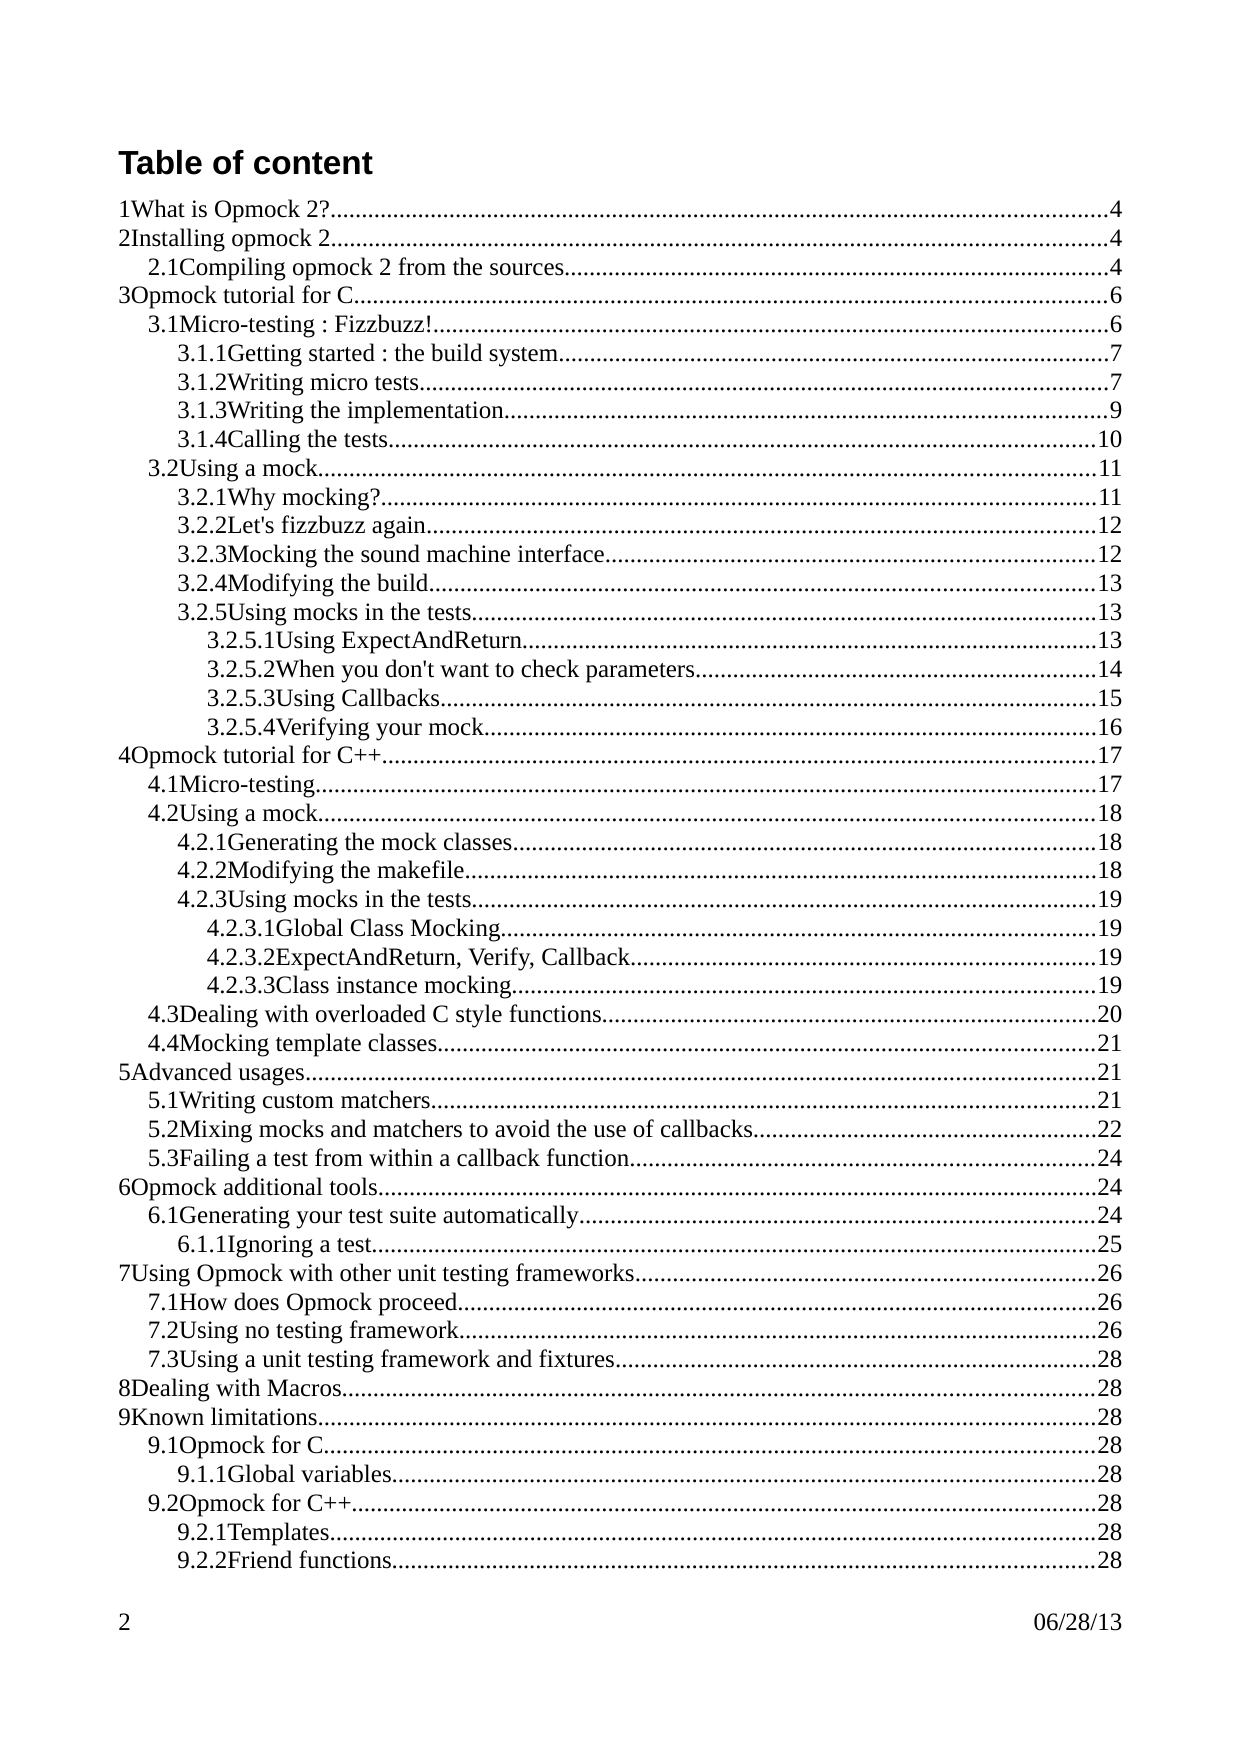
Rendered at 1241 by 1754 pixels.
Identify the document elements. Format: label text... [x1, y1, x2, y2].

text 9Known limitations 28 [118, 1402, 1122, 1430]
text 6.1Generating your test suite automatically 24 [148, 1200, 1122, 1229]
text 7.3Using a unit testing framework and fixtures 28 [148, 1344, 1122, 1373]
text 3Opmock tutorial for C 6 [118, 280, 1122, 309]
text 5Advanced usages 21 [118, 1057, 1122, 1085]
text 3.2.5.3Using Callbacks 15 [207, 683, 1122, 712]
text 3.2.5.4Verifying your mock 16 [207, 712, 1122, 740]
text 5.2Mixing mocks and matchers to avoid the use of callbacks 22 [148, 1114, 1122, 1143]
text 4Opmock tutorial for C++ 17 [118, 740, 1122, 769]
text 7.2Using no testing framework 26 [148, 1315, 1122, 1344]
text 9.2.1Templates 28 [177, 1517, 1122, 1545]
text 3.2.5Using mocks in the tests 13 [177, 597, 1122, 625]
text 4.1Micro-testing 17 [148, 769, 1122, 798]
text 9.1Opmock for C 28 [148, 1430, 1122, 1459]
text 3.2.5.2When you don't want to check parameters 14 [207, 654, 1122, 683]
text 6Opmock additional tools 24 [118, 1172, 1122, 1200]
text 3.2.3Mocking the sound machine interface 12 [177, 539, 1122, 568]
text 2Installing opmock 2 4 [118, 223, 1122, 252]
text 8Dealing with Macros 28 [118, 1373, 1122, 1402]
text 9.2.2Friend functions 28 [177, 1545, 1122, 1574]
text 4.2.2Modifying the makefile 18 [177, 855, 1122, 884]
text 4.3Dealing with overloaded C style functions 20 [148, 999, 1122, 1028]
text 3.1.1Getting started : the build system 7 [177, 338, 1122, 367]
text 3.2.1Why mocking? 11 [177, 482, 1122, 510]
text 3.1Micro-testing : Fizzbuzz! 6 [148, 309, 1122, 338]
text 4.4Mocking template classes 21 [148, 1028, 1122, 1057]
text 1What is Opmock 2? 4 [118, 194, 1122, 223]
text 3.2.4Modifying the build 13 [177, 568, 1122, 597]
text 5.1Writing custom matchers 21 [148, 1085, 1122, 1114]
text 4.2Using a mock 18 [148, 798, 1122, 827]
text 3.2.2Let's fizzbuzz again 12 [177, 510, 1122, 539]
text 4.2.1Generating the mock classes 18 [177, 827, 1122, 855]
subtitle Table of content [118, 143, 1122, 182]
text 3.1.3Writing the implementation 9 [177, 395, 1122, 424]
text 4.2.3Using mocks in the tests 19 [177, 884, 1122, 913]
text 5.3Failing a test from within a callback function 24 [148, 1143, 1122, 1172]
text 2.1Compiling opmock 2 from the sources 4 [148, 252, 1122, 280]
text 4.2.3.3Class instance mocking 19 [207, 970, 1122, 999]
text 3.2Using a mock 11 [148, 453, 1122, 482]
text 6.1.1Ignoring a test 25 [177, 1229, 1122, 1258]
text 9.1.1Global variables 28 [177, 1459, 1122, 1488]
text 3.1.2Writing micro tests 7 [177, 367, 1122, 395]
text 4.2.3.1Global Class Mocking 19 [207, 913, 1122, 942]
text 7Using Opmock with other unit testing frameworks 26 [118, 1258, 1122, 1287]
text 3.2.5.1Using ExpectAndReturn 13 [207, 625, 1122, 654]
text 3.1.4Calling the tests 10 [177, 424, 1122, 453]
text 7.1How does Opmock proceed 26 [148, 1287, 1122, 1315]
text 9.2Opmock for C++ 28 [148, 1488, 1122, 1517]
text 4.2.3.2ExpectAndReturn, Verify, Callback 19 [207, 942, 1122, 970]
